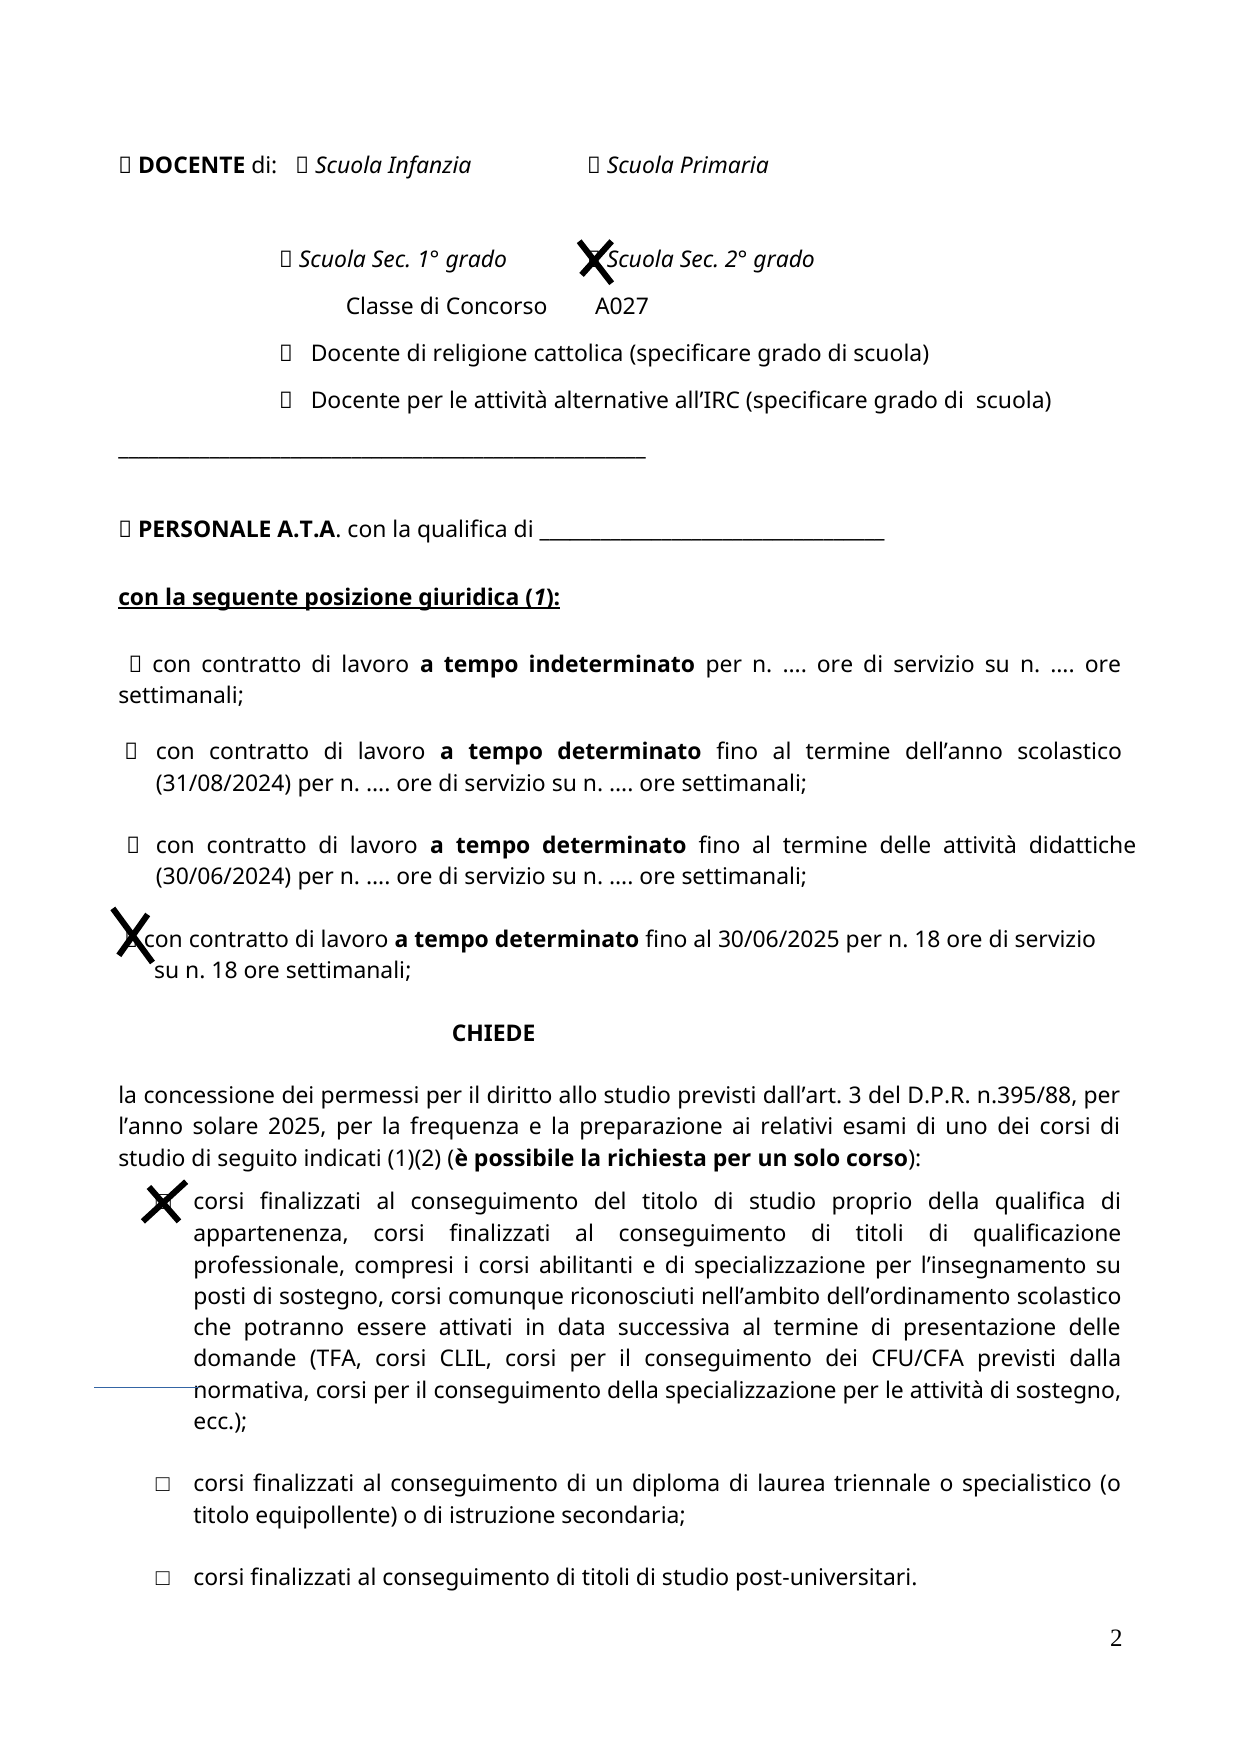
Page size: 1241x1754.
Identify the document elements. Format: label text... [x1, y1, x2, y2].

list corsi finalizzati al conseguimento di un diploma di laurea triennale o specialistico (o titolo equipollente) o di istruzione secondaria; [156, 1467, 1122, 1530]
text  con contratto di lavoro a tempo determinato fino al 30/06/2025 per n. 18 ore di servizio [137, 923, 1122, 954]
list corsi finalizzati al conseguimento di titoli di studio post-universitari. [156, 1561, 1122, 1592]
text  Scuola Sec. 1° grado  Scuola Sec. 2° grado [118, 243, 589, 274]
subtitle CHIEDE [118, 1017, 1122, 1048]
text  con contratto di lavoro a tempo determinato fino al termine delle attività didattiche (30/06/2024) per n. …. ore di servizio su n. …. ore settimanali; [126, 829, 1137, 892]
text Classe di Concorso A027 [340, 290, 1122, 321]
text  Scuola Sec. 1° grado  Scuola Sec. 2° grado [599, 243, 1122, 274]
text su n. 18 ore settimanali; [118, 954, 1122, 985]
text con la seguente posizione giuridica (1): [118, 581, 1122, 612]
text  DOCENTE di:  Scuola Infanzia  Scuola Primaria [118, 149, 1122, 181]
text la concessione dei permessi per il diritto allo studio previsti dall’art. 3 del D.P.R. n.395/88, per l’anno solare 2025, per la frequenza e la preparazione ai relativi esami di uno dei corsi di studio di seguito indicati (1)(2) (è possibile la richiesta per un solo corso): [118, 1079, 1122, 1173]
list corsi finalizzati al conseguimento del titolo di studio proprio della qualifica di appartenenza, corsi finalizzati al conseguimento di titoli di qualificazione professionale, compresi i corsi abilitanti e di specializzazione per l’insegnamento su posti di sostegno, corsi comunque riconosciuti nell’ambito dell’ordinamento scolastico che potranno essere attivati in data successiva al termine di presentazione delle domande (TFA, corsi CLIL, corsi per il conseguimento dei CFU/CFA previsti dalla normativa, corsi per il conseguimento della specializzazione per le attività di sostegno, ecc.); [156, 1185, 1122, 1436]
text  con contratto di lavoro a tempo determinato fino al termine dell’anno scolastico (31/08/2024) per n. …. ore di servizio su n. …. ore settimanali; [118, 735, 1122, 798]
text  con contratto di lavoro a tempo indeterminato per n. …. ore di servizio su n. …. ore settimanali; [118, 648, 1122, 710]
text  Docente per le attività alternative all’IRC (specificare grado di scuola) ____________________________________________________­­ [118, 384, 1122, 462]
text  Docente di religione cattolica (specificare grado di scuola) [118, 337, 1122, 368]
text  PERSONALE A.T.A. con la qualifica di __________________________________ [118, 513, 1122, 545]
